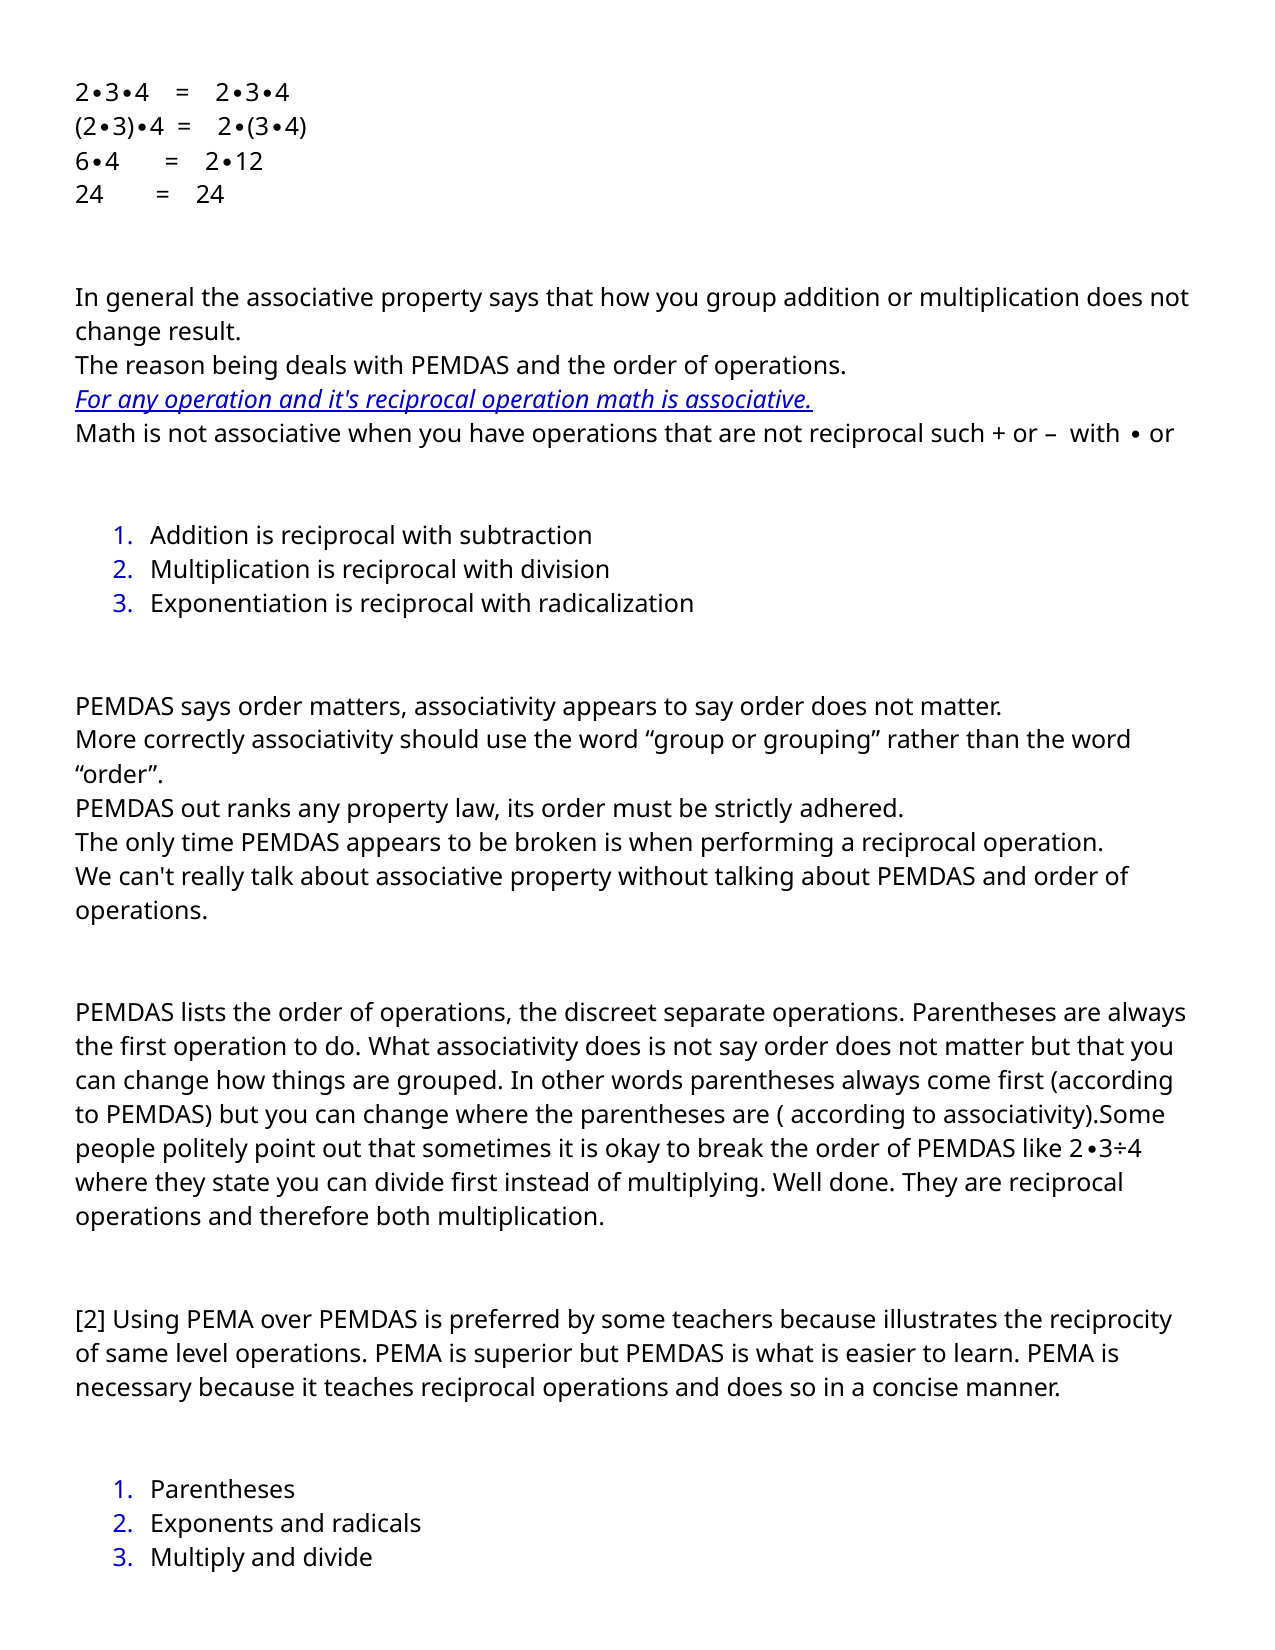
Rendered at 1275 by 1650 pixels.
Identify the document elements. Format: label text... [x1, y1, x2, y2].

list Multiply and divide [112, 1540, 1200, 1574]
text Math is not associative when you have operations that are not reciprocal such + or – with ∙ or [75, 416, 1200, 450]
text PEMDAS lists the order of operations, the discreet separate operations. Parentheses are always the first operation to do. What associativity does is not say order does not matter but that you can change how things are grouped. In other words parentheses always come first (according to PEMDAS) but you can change where the parentheses are ( according to associativity).Some people politely point out that sometimes it is okay to break the order of PEMDAS like 2∙3÷4 where they state you can divide first instead of multiplying. Well done. They are reciprocal operations and therefore both multiplication. [75, 995, 1200, 1233]
text 24 = 24 [75, 177, 1200, 211]
list Multiplication is reciprocal with division [112, 552, 1200, 586]
text The reason being deals with PEMDAS and the order of operations. [75, 347, 1200, 382]
text The only time PEMDAS appears to be broken is when performing a reciprocal operation. [75, 824, 1200, 858]
list Exponents and radicals [112, 1506, 1200, 1540]
list Parentheses [112, 1472, 1200, 1506]
list Exponentiation is reciprocal with radicalization [112, 586, 1200, 620]
text 6∙4 = 2∙12 [75, 143, 1200, 177]
list Addition is reciprocal with subtraction [112, 518, 1200, 552]
text 2∙3∙4 = 2∙3∙4 [75, 75, 1200, 109]
text PEMDAS says order matters, associativity appears to say order does not matter. [75, 688, 1200, 722]
text PEMDAS out ranks any property law, its order must be strictly adhered. [75, 790, 1200, 824]
text [2] Using PEMA over PEMDAS is preferred by some teachers because illustrates the reciprocity of same level operations. PEMA is superior but PEMDAS is what is easier to learn. PEMA is necessary because it teaches reciprocal operations and does so in a concise manner. [75, 1301, 1200, 1403]
text For any operation and it's reciprocal operation math is associative. [75, 382, 1200, 416]
text (2∙3)∙4 = 2∙(3∙4) [75, 109, 1200, 143]
text We can't really talk about associative property without talking about PEMDAS and order of operations. [75, 858, 1200, 927]
text In general the associative property says that how you group addition or multiplication does not change result. [75, 279, 1200, 347]
text More correctly associativity should use the word “group or grouping” rather than the word “order”. [75, 722, 1200, 790]
